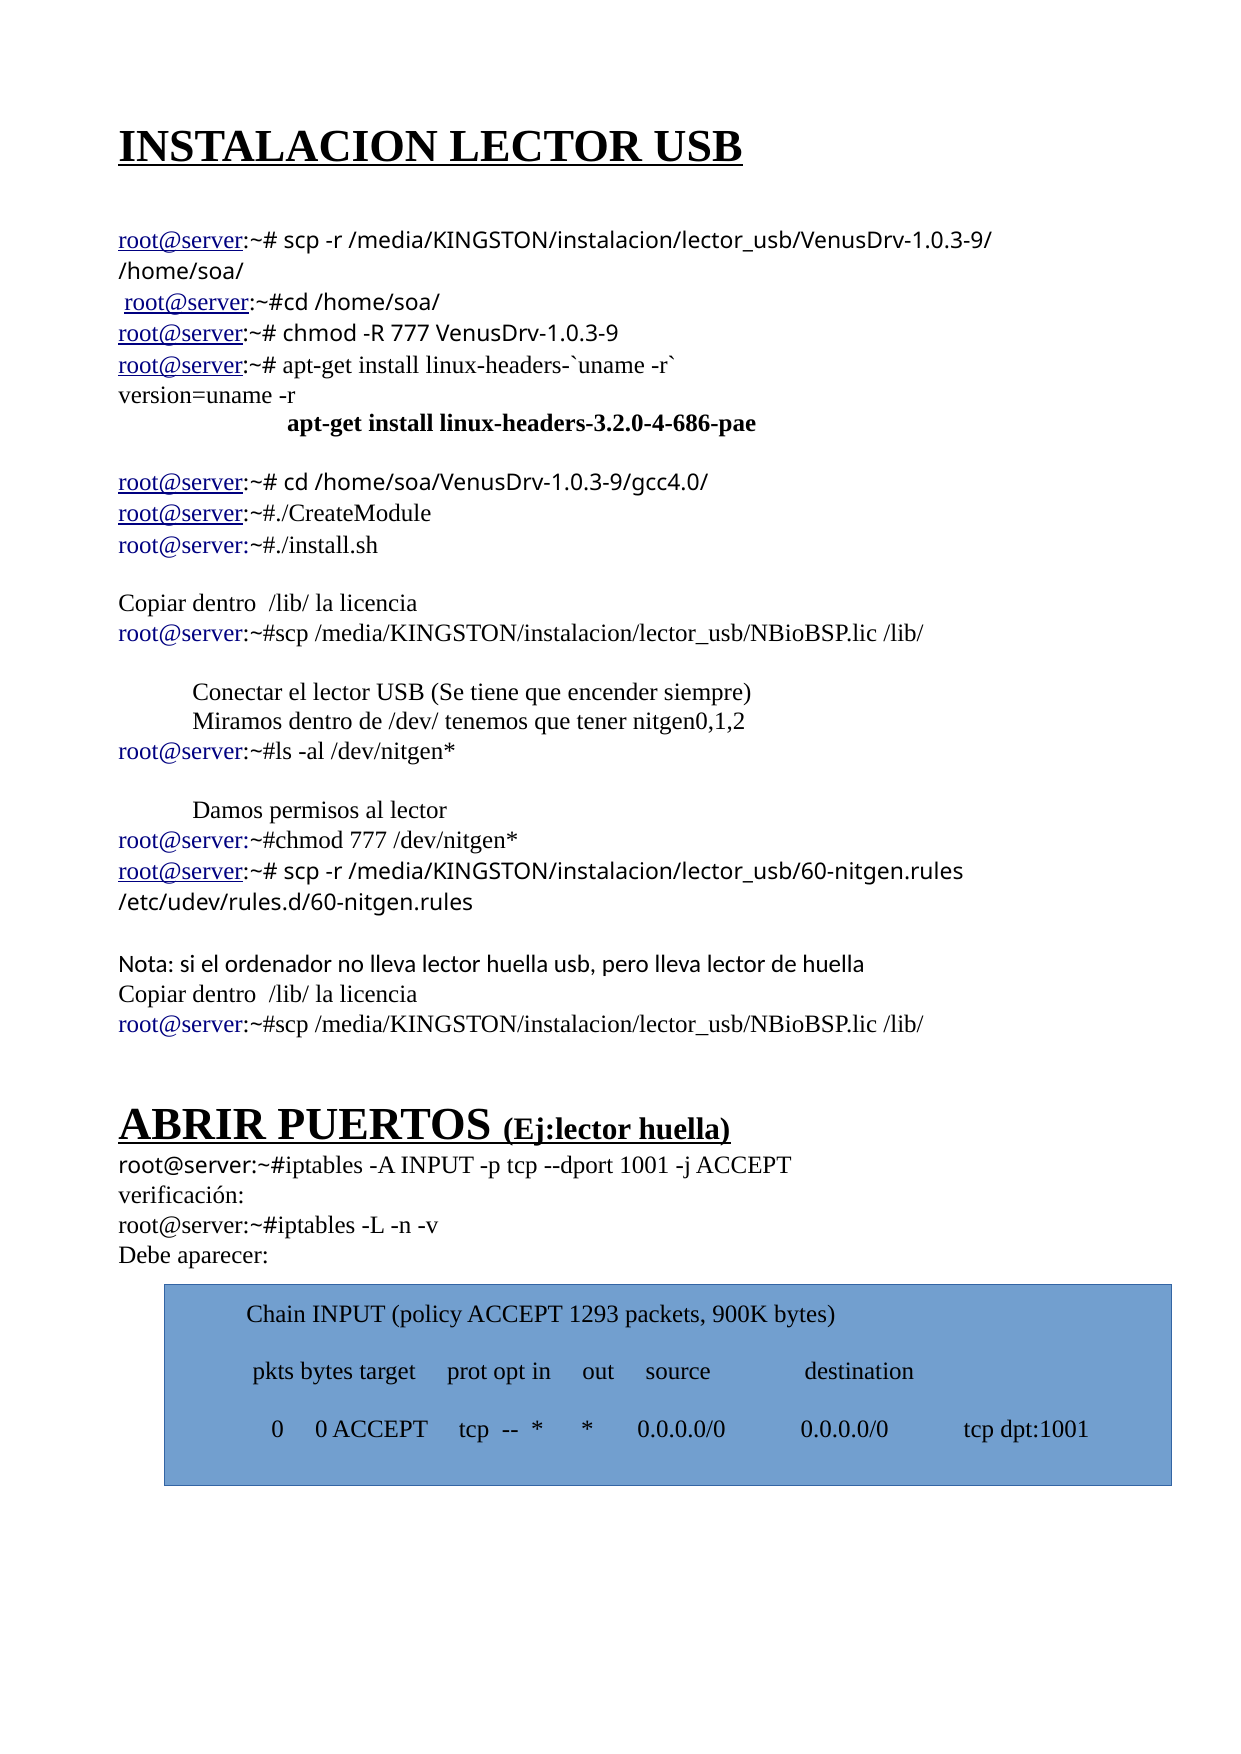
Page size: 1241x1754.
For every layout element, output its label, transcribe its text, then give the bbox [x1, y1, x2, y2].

text root@server:~# scp -r /media/KINGSTON/instalacion/lector_usb/VenusDrv-1.0.3-9/ /home/soa/ [118, 223, 1122, 286]
text root@server:~#cd /home/soa/ [118, 286, 1122, 317]
text root@server:~#./CreateModule [118, 497, 1122, 528]
text Copiar dentro /lib/ la licencia [118, 588, 1122, 617]
text root@server:~# apt-get install linux-headers-`uname -r` [118, 348, 1122, 380]
text root@server:~#ls -al /dev/nitgen* [118, 735, 1122, 766]
text root@server:~# scp -r /media/KINGSTON/instalacion/lector_usb/60-nitgen.rules /etc/udev/rules.d/60-nitgen.rules [118, 855, 1122, 917]
text root@server:~#chmod 777 /dev/nitgen* [118, 823, 1122, 855]
text root@server:~#./install.sh [118, 528, 1122, 560]
text version=uname -r [118, 380, 1122, 408]
text root@server:~#iptables -A INPUT -p tcp --dport 1001 -j ACCEPT [118, 1149, 1122, 1181]
text Damos permisos al lector [118, 795, 1122, 823]
text root@server:~#iptables -L -n -v [118, 1209, 1122, 1241]
text root@server:~# chmod -R 777 VenusDrv-1.0.3-9 [118, 317, 1122, 348]
text Nota: si el ordenador no lleva lector huella usb, pero lleva lector de huella [118, 948, 1122, 979]
text verificación: [118, 1181, 1122, 1209]
text apt-get install linux-headers-3.2.0-4-686-pae [118, 408, 1122, 437]
text Conectar el lector USB (Se tiene que encender siempre) [118, 677, 1122, 706]
text Miramos dentro de /dev/ tenemos que tener nitgen0,1,2 [118, 706, 1122, 735]
text root@server:~#scp /media/KINGSTON/instalacion/lector_usb/NBioBSP.lic /lib/ [118, 1008, 1122, 1039]
text Debe aparecer: [118, 1241, 1122, 1269]
text root@server:~# cd /home/soa/VenusDrv-1.0.3-9/gcc4.0/ [118, 466, 1122, 497]
text Copiar dentro /lib/ la licencia [118, 979, 1122, 1008]
text ABRIR PUERTOS (Ej:lector huella) [118, 1097, 1122, 1149]
text root@server:~#scp /media/KINGSTON/instalacion/lector_usb/NBioBSP.lic /lib/ [118, 617, 1122, 648]
text INSTALACION LECTOR USB [118, 118, 1122, 171]
